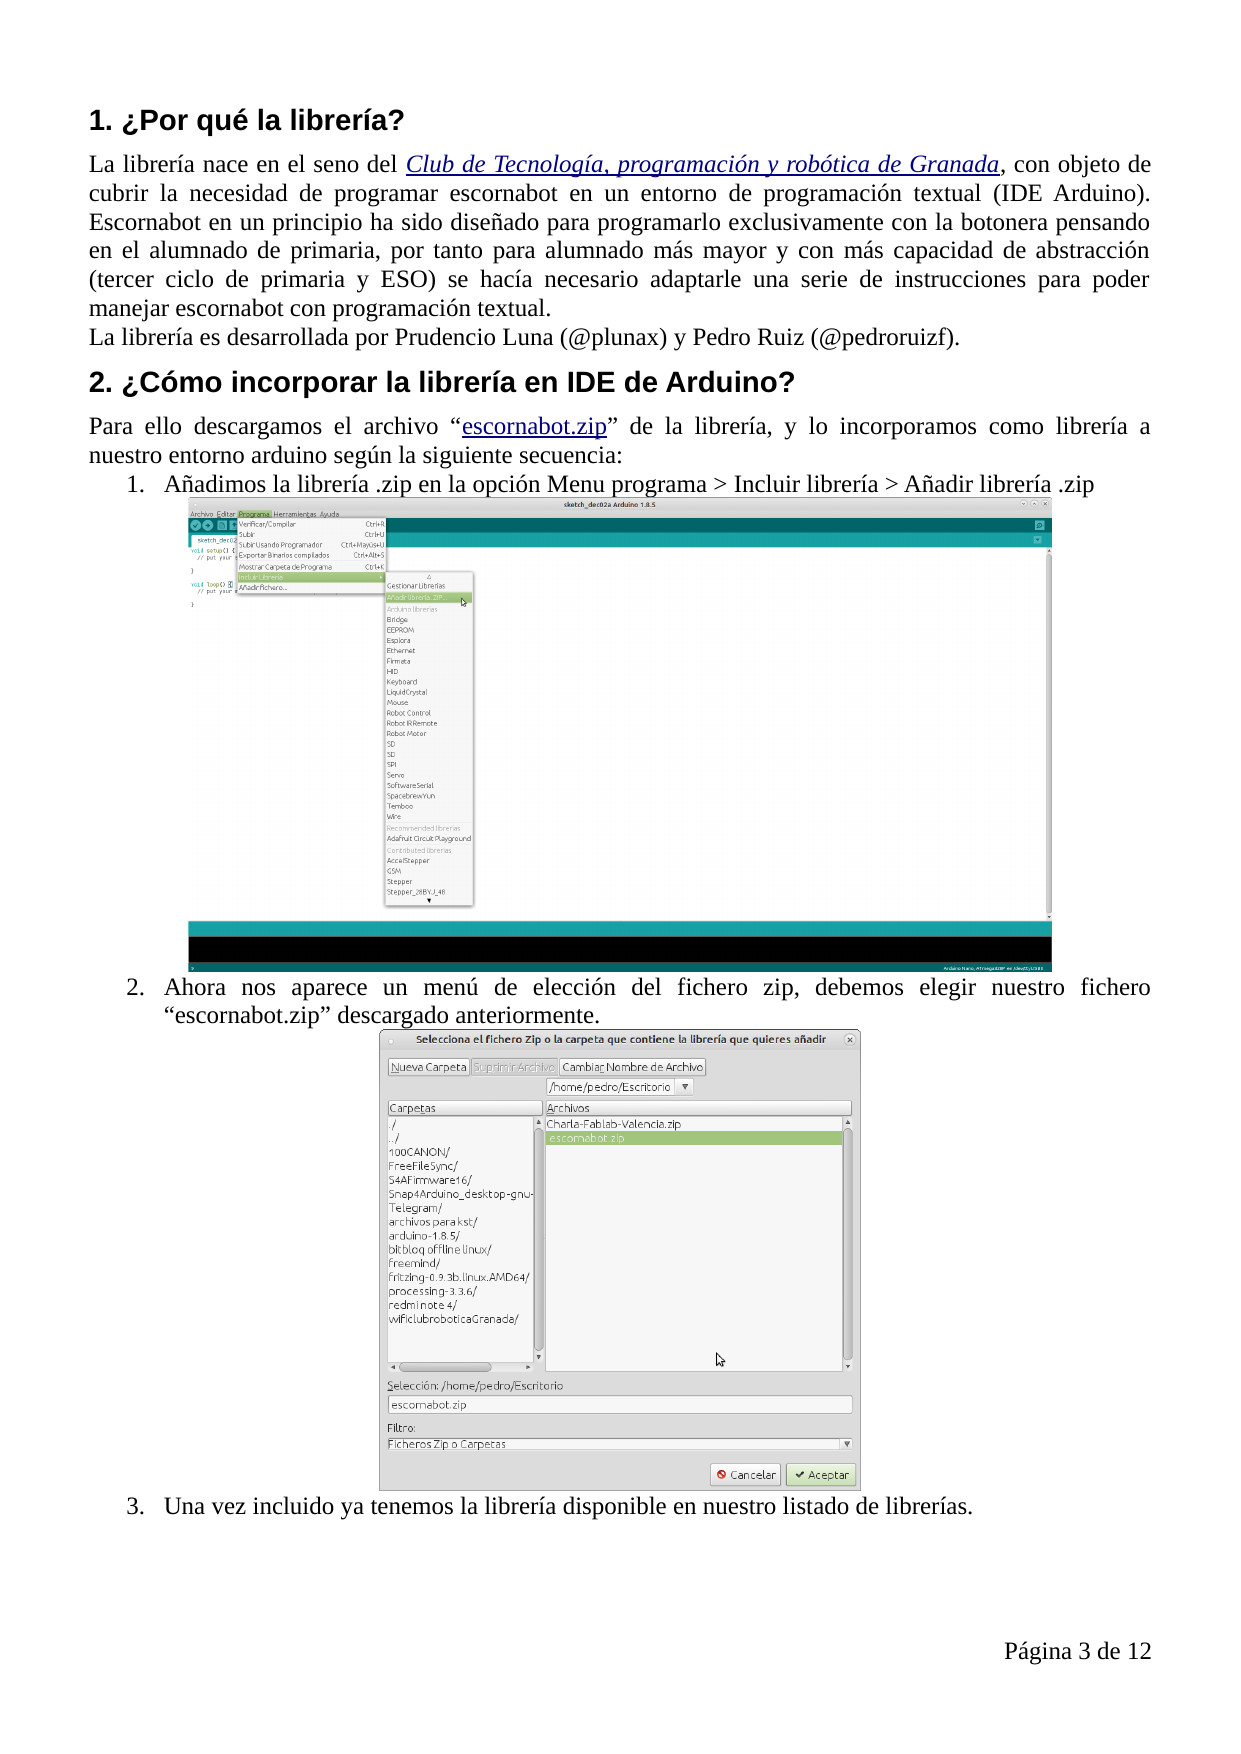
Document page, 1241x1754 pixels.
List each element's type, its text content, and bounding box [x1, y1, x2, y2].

list Ahora nos aparece un menú de elección del fichero zip, debemos elegir nuestro fichero “escornabot.zip” descargado anteriormente. [126, 498, 1152, 1029]
picture [379, 1029, 861, 1491]
text La librería nace en el seno del Club de Tecnología, programación y robótica de Granada, con objeto de cubrir la necesidad de programar escornabot en un entorno de programación textual (IDE Arduino). Escornabot en un principio ha sido diseñado para programarlo exclusivamente con la botonera pensando en el alumnado de primaria, por tanto para alumnado más mayor y con más capacidad de abstracción (tercer ciclo de primaria y ESO) se hacía necesario adaptarle una serie de instrucciones para poder manejar escornabot con programación textual. [88, 149, 1152, 322]
subtitle 2. ¿Cómo incorporar la librería en IDE de Arduino? [88, 365, 1152, 399]
picture [188, 497, 1052, 972]
list Añadimos la librería .zip en la opción Menu programa > Incluir librería > Añadir librería .zip [126, 469, 1152, 498]
text Para ello descargamos el archivo “escornabot.zip” de la librería, y lo incorporamos como librería a nuestro entorno arduino según la siguiente secuencia: [88, 411, 1152, 469]
text La librería es desarrollada por Prudencio Luna (@plunax) y Pedro Ruiz (@pedroruizf). [88, 322, 1152, 351]
subtitle 1. ¿Por qué la librería? [88, 103, 1152, 137]
list Una vez incluido ya tenemos la librería disponible en nuestro listado de librerías. [126, 1029, 1152, 1520]
